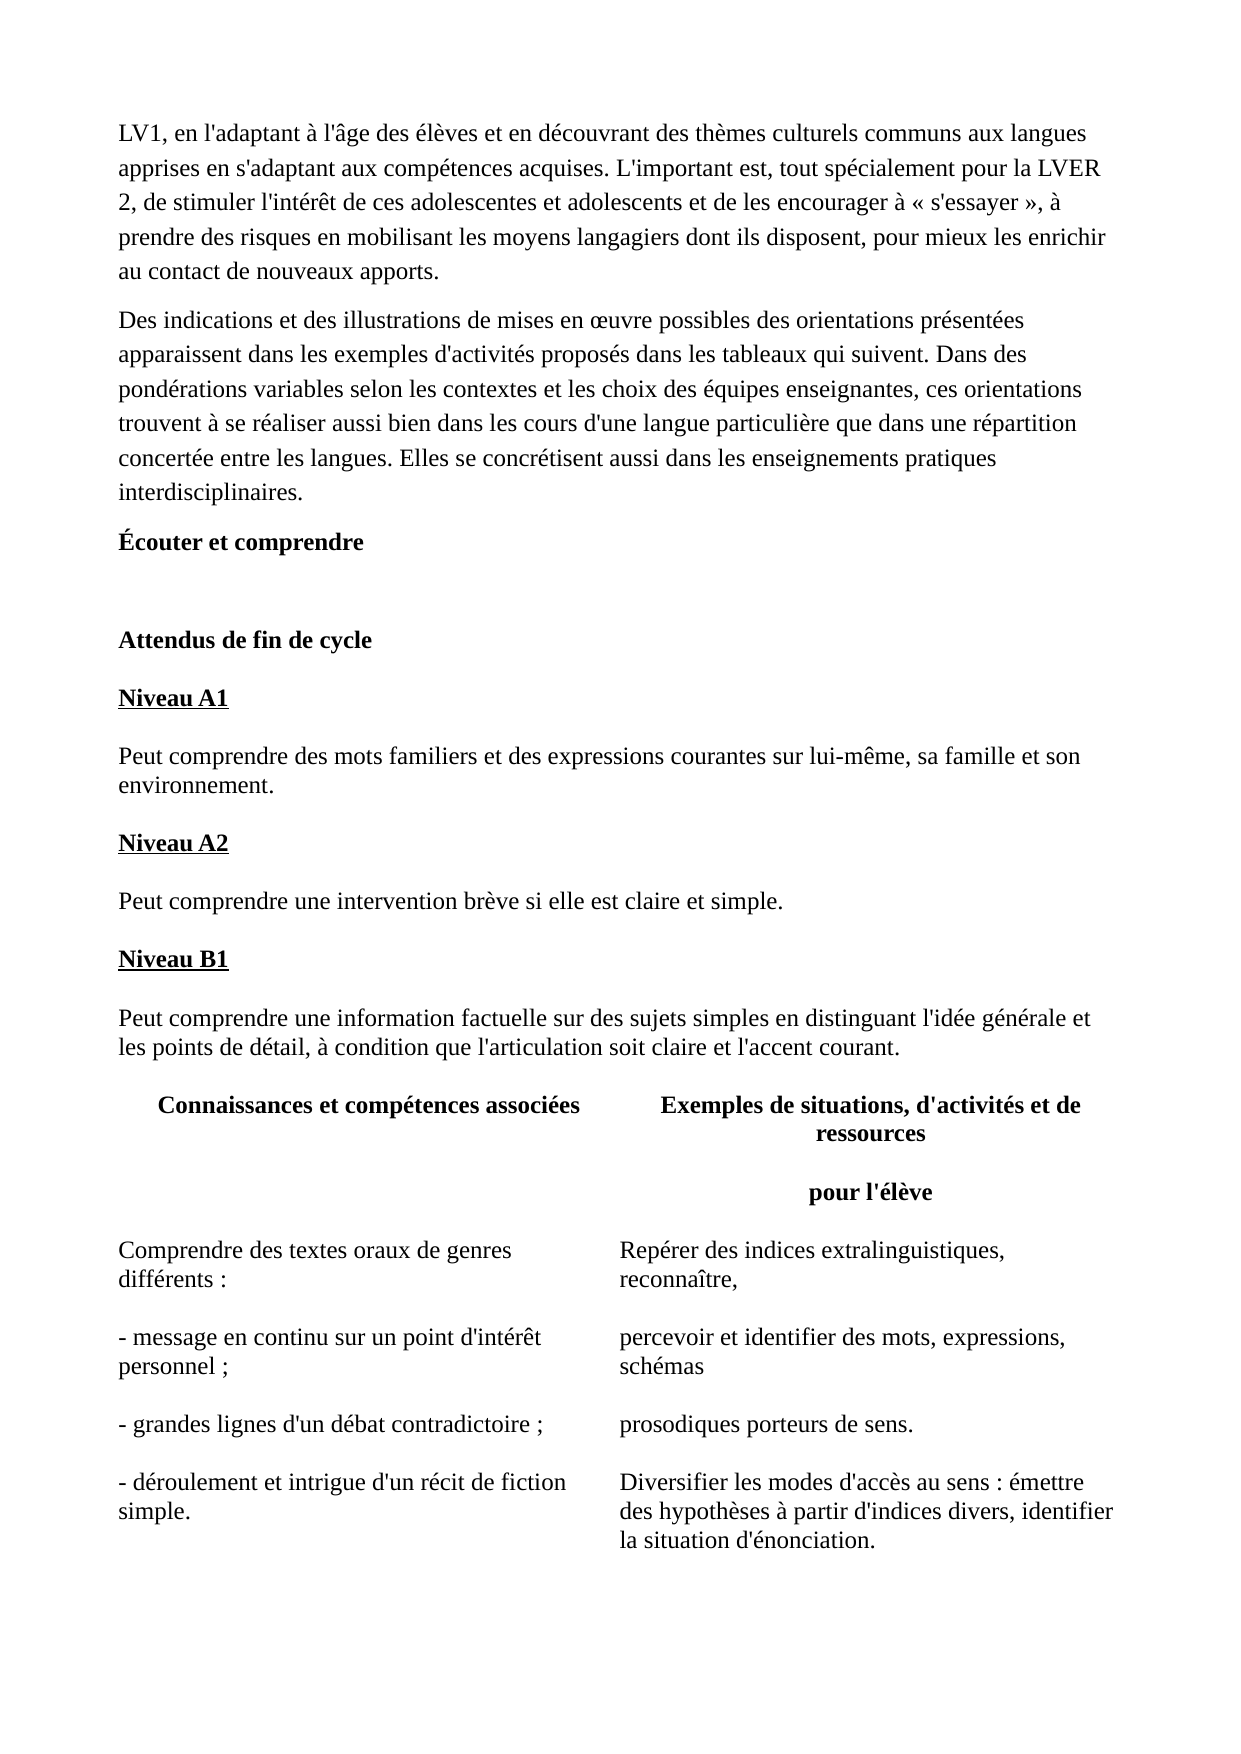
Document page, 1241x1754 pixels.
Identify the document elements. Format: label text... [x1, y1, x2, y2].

table_cell Exemples de situations, d'activités et de ressources pour l'élève [619, 1090, 1122, 1235]
table_cell Comprendre des textes oraux de genres différents : - message en continu sur un point d'intérêt personnel ; - grandes lignes d'un débat contradictoire ; - déroulement et intrigue d'un récit de fiction simple. [118, 1235, 619, 1612]
text Écouter et comprendre [118, 527, 1122, 555]
table_header Attendus de fin de cycle [118, 625, 1122, 683]
table_cell Repérer des indices extralinguistiques, reconnaître, percevoir et identifier des mots, expressions, schémas prosodiques porteurs de sens. Diversifier les modes d'accès au sens : émettre des hypothèses à partir d'indices divers, identifier la situation d'énonciation. [619, 1235, 1122, 1612]
text LV1, en l'adaptant à l'âge des élèves et en découvrant des thèmes culturels communs aux langues apprises en s'adaptant aux compétences acquises. L'important est, tout spécialement pour la LVER 2, de stimuler l'intérêt de ces adolescentes et adolescents et de les encourager à « s'essayer », à prendre des risques en mobilisant les moyens langagiers dont ils disposent, pour mieux les enrichir au contact de nouveaux apports. [118, 118, 1122, 285]
table_cell Connaissances et compétences associées [118, 1090, 619, 1235]
table_cell Niveau A1 Peut comprendre des mots familiers et des expressions courantes sur lui-même, sa famille et son environnement. Niveau A2 Peut comprendre une intervention brève si elle est claire et simple. Niveau B1 Peut comprendre une information factuelle sur des sujets simples en distinguant l'idée générale et les points de détail, à condition que l'articulation soit claire et l'accent courant. [118, 683, 1122, 1090]
text Des indications et des illustrations de mises en œuvre possibles des orientations présentées apparaissent dans les exemples d'activités proposés dans les tableaux qui suivent. Dans des pondérations variables selon les contextes et les choix des équipes enseignantes, ces orientations trouvent à se réaliser aussi bien dans les cours d'une langue particulière que dans une répartition concertée entre les langues. Elles se concrétisent aussi dans les enseignements pratiques interdisciplinaires. [118, 305, 1122, 506]
